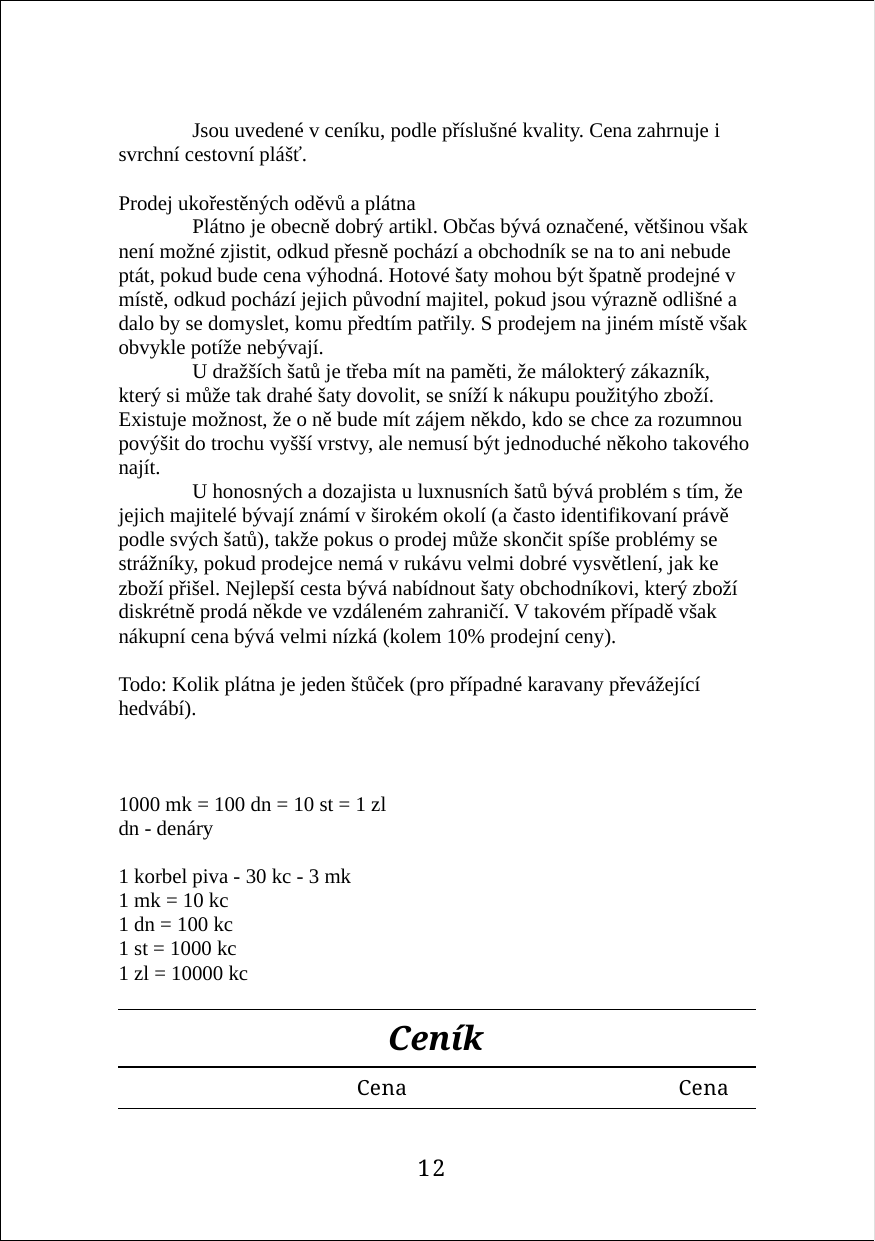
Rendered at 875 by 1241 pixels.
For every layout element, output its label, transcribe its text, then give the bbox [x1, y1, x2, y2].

table_cell [118, 1068, 332, 1107]
table_cell Cena [333, 1068, 431, 1107]
text 1 mk = 10 kc [118, 888, 756, 912]
table_cell [437, 1068, 442, 1107]
text dn - denáry [118, 816, 756, 840]
table_cell [750, 1068, 756, 1107]
table_cell [442, 1068, 656, 1107]
text U honosných a dozajista u luxnusních šatů bývá problém s tím, že jejich majitelé bývají známí v širokém okolí (a často identifikovaní právě podle svých šatů), takže pokus o prodej může skončit spíše problémy se strážníky, pokud prodejce nemá v rukávu velmi dobré vysvětlení, jak ke zboží přišel. Nejlepší cesta bývá nabídnout šaty obchodníkovi, který zboží diskrétně prodá někde ve vzdáleném zahraničí. V takovém případě však nákupní cena bývá velmi nízká (kolem 10% prodejní ceny). [118, 479, 756, 648]
text U dražších šatů je třeba mít na paměti, že málokterý zákazník, který si může tak drahé šaty dovolit, se sníží k nákupu použitýho zboží. Existuje možnost, že o ně bude mít zájem někdo, kdo se chce za rozumnou povýšit do trochu vyšší vrstvy, ale nemusí být jednoduché někoho takového najít. [118, 359, 756, 479]
table_header Ceník [118, 1010, 756, 1066]
text 1 zl = 10000 kc [118, 960, 756, 984]
text Prodej ukořestěných oděvů a plátna [118, 190, 756, 214]
text Plátno je obecně dobrý artikl. Občas bývá označené, většinou však není možné zjistit, odkud přesně pochází a obchodník se na to ani nebude ptát, pokud bude cena výhodná. Hotové šaty mohou být špatně prodejné v místě, odkud pochází jejich původní majitel, pokud jsou výrazně odlišné a dalo by se domyslet, komu předtím patřily. S prodejem na jiném místě však obvykle potíže nebývají. [118, 214, 756, 359]
text 1 dn = 100 kc [118, 912, 756, 936]
text Jsou uvedené v ceníku, podle příslušné kvality. Cena zahrnuje i svrchní cestovní plášť. [118, 118, 756, 166]
text Todo: Kolik plátna je jeden štůček (pro případné karavany převážející hedvábí). [118, 672, 756, 720]
text 1 korbel piva - 30 kc - 3 mk [118, 864, 756, 888]
table_cell Cena [656, 1068, 750, 1107]
text 1000 mk = 100 dn = 10 st = 1 zl [118, 792, 756, 816]
table_cell [431, 1068, 437, 1107]
text 1 st = 1000 kc [118, 936, 756, 960]
